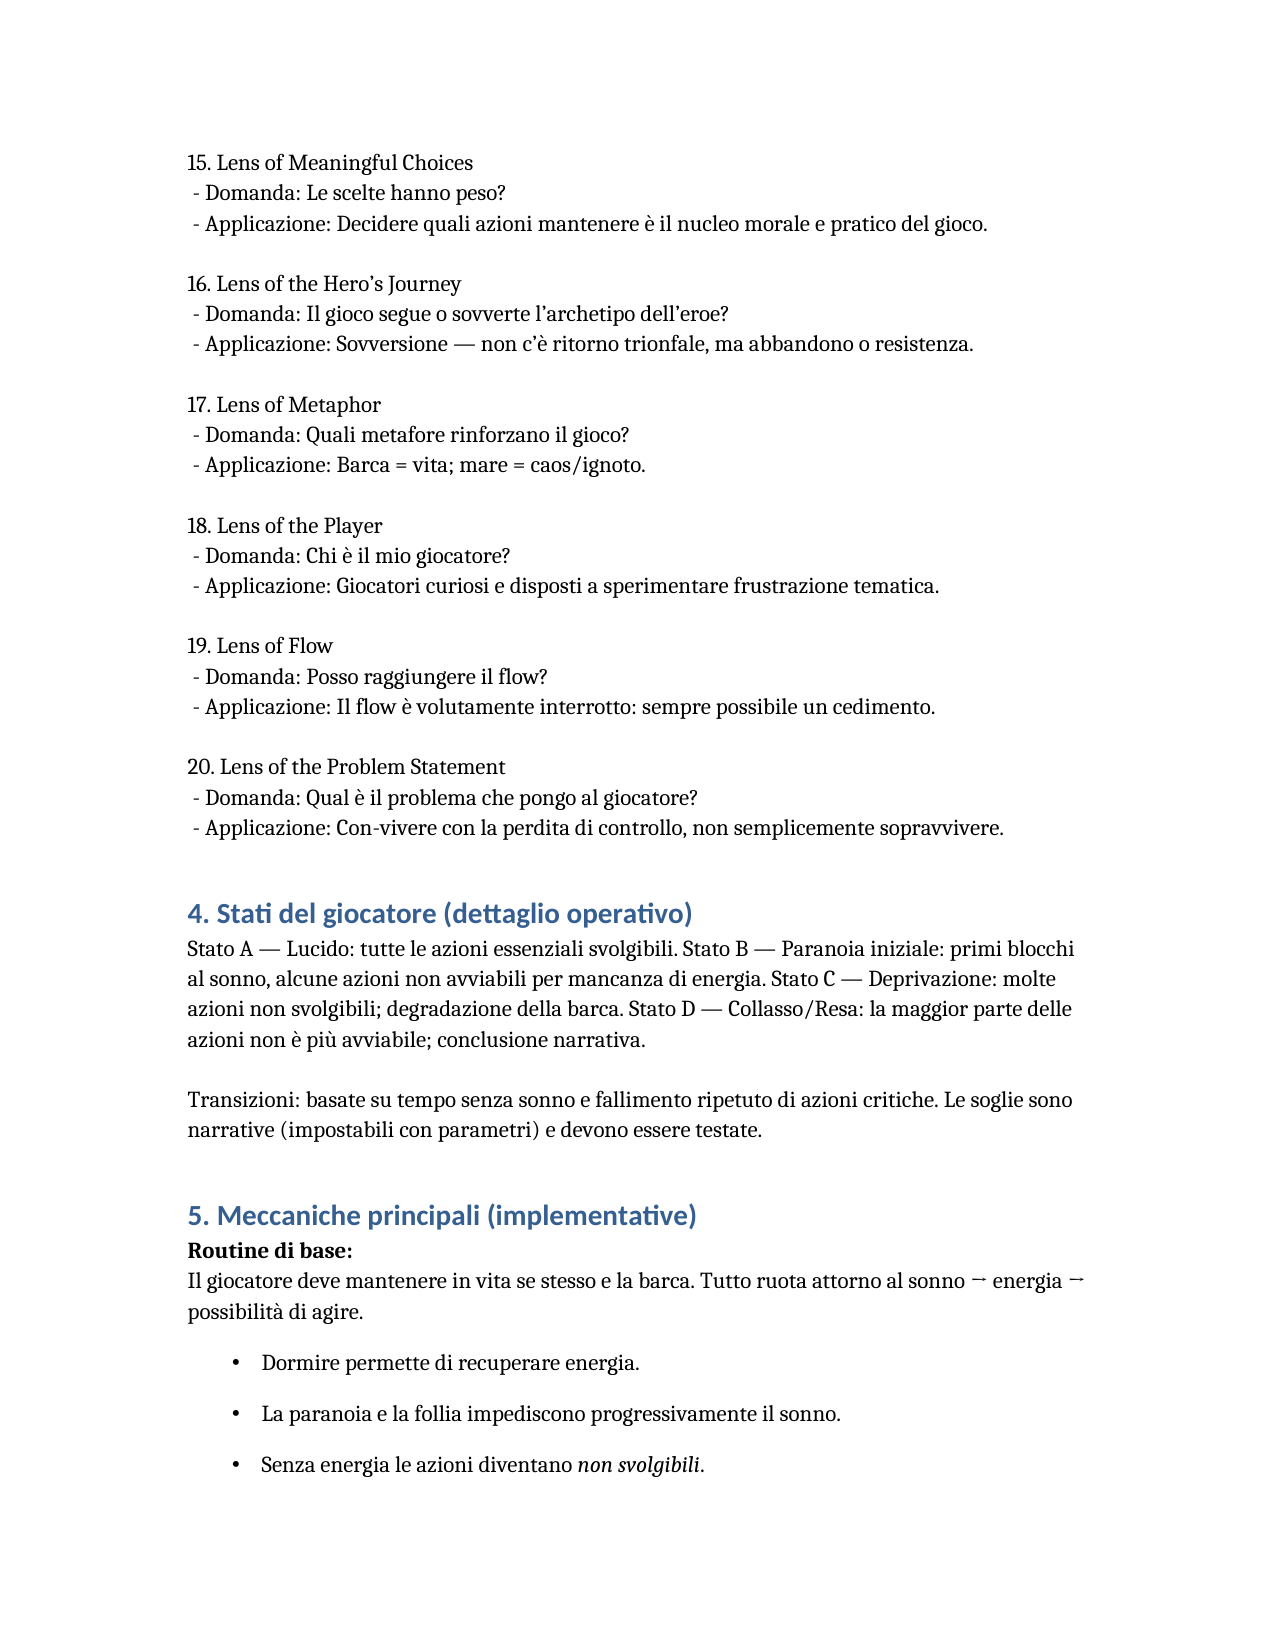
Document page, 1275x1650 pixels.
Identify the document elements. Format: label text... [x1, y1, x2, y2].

text Routine di base: Il giocatore deve mantenere in vita se stesso e la barca. Tutto ruota attorno al sonno → energia → possibilità di agire. [187, 1238, 1087, 1325]
text 15. Lens of Meaningful Choices - Domanda: Le scelte hanno peso? - Applicazione: Decidere quali azioni mantenere è il nucleo morale e pratico del gioco. 16. Lens of the Hero’s Journey - Domanda: Il gioco segue o sovverte l’archetipo dell’eroe? - Applicazione: Sovversione — non c’è ritorno trionfale, ma abbandono o resistenza. 17. Lens of Metaphor - Domanda: Quali metafore rinforzano il gioco? - Applicazione: Barca = vita; mare = caos/ignoto. 18. Lens of the Player - Domanda: Chi è il mio giocatore? - Applicazione: Giocatori curiosi e disposti a sperimentare frustrazione tematica. 19. Lens of Flow - Domanda: Posso raggiungere il flow? - Applicazione: Il flow è volutamente interrotto: sempre possibile un cedimento. 20. Lens of the Problem Statement - Domanda: Qual è il problema che pongo al giocatore? - Applicazione: Con-vivere con la perdita di controllo, non semplicemente sopravvivere. [187, 150, 1087, 841]
list La paranoia e la follia impediscono progressivamente il sonno. [232, 1401, 1087, 1427]
list Dormire permette di recuperare energia. [232, 1349, 1087, 1376]
text Stato A — Lucido: tutte le azioni essenziali svolgibili. Stato B — Paranoia iniziale: primi blocchi al sonno, alcune azioni non avviabili per mancanza di energia. Stato C — Deprivazione: molte azioni non svolgibili; degradazione della barca. Stato D — Collasso/Resa: la maggior parte delle azioni non è più avviabile; conclusione narrativa. Transizioni: basate su tempo senza sonno e fallimento ripetuto di azioni critiche. Le soglie sono narrative (impostabili con parametri) e devono essere testate. [187, 936, 1087, 1143]
subtitle 4. Stati del giocatore (dettaglio operativo) [187, 895, 1087, 930]
list Senza energia le azioni diventano non svolgibili. [232, 1452, 1087, 1478]
subtitle 5. Meccaniche principali (implementative) [187, 1197, 1087, 1233]
